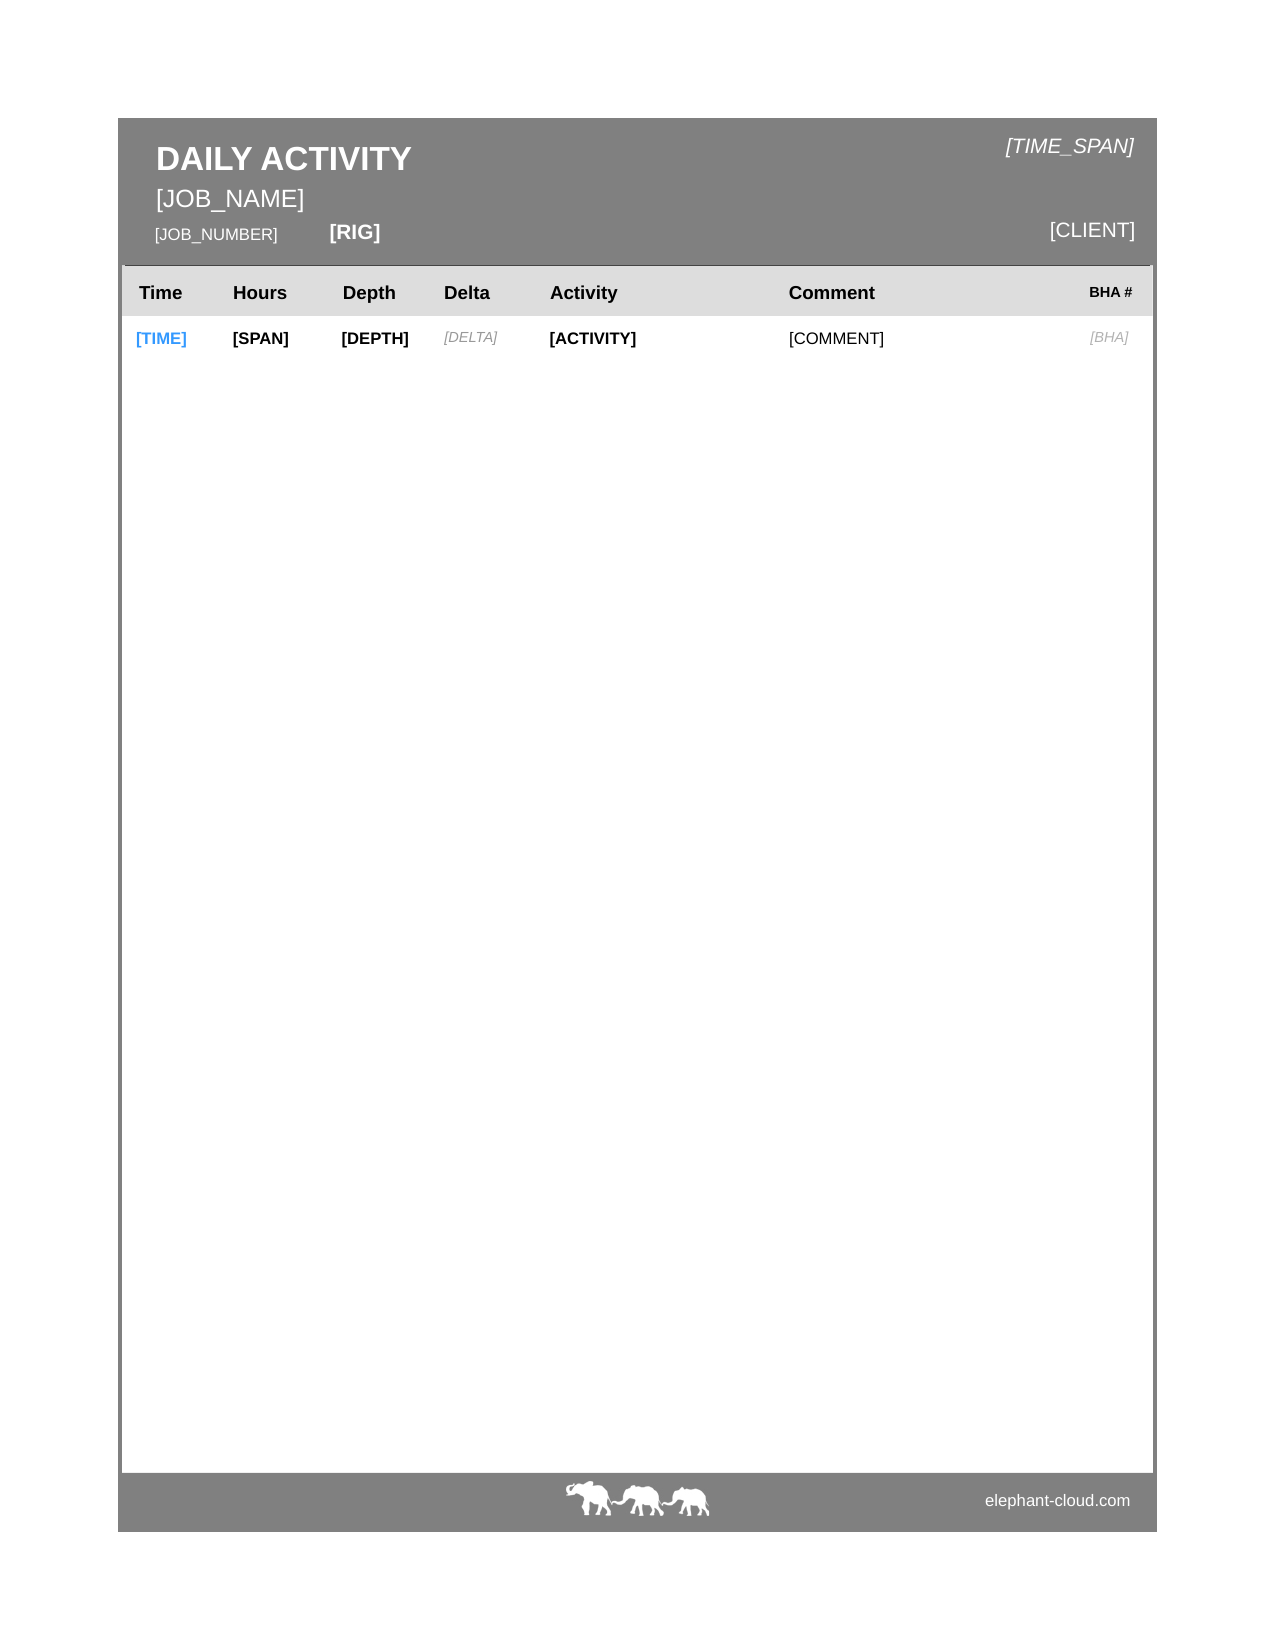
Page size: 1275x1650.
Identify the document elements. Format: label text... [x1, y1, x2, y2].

table_header [ACTIVITY] [549, 329, 789, 348]
table_header [DEPTH] [341, 329, 444, 348]
table_header [SPAN] [233, 329, 341, 348]
picture [566, 1481, 710, 1516]
table_header [COMMENT] [789, 329, 1090, 348]
table_header [BHA] [1090, 329, 1136, 348]
table_header [DELTA] [444, 329, 549, 348]
table_header [TIME] [136, 329, 233, 348]
